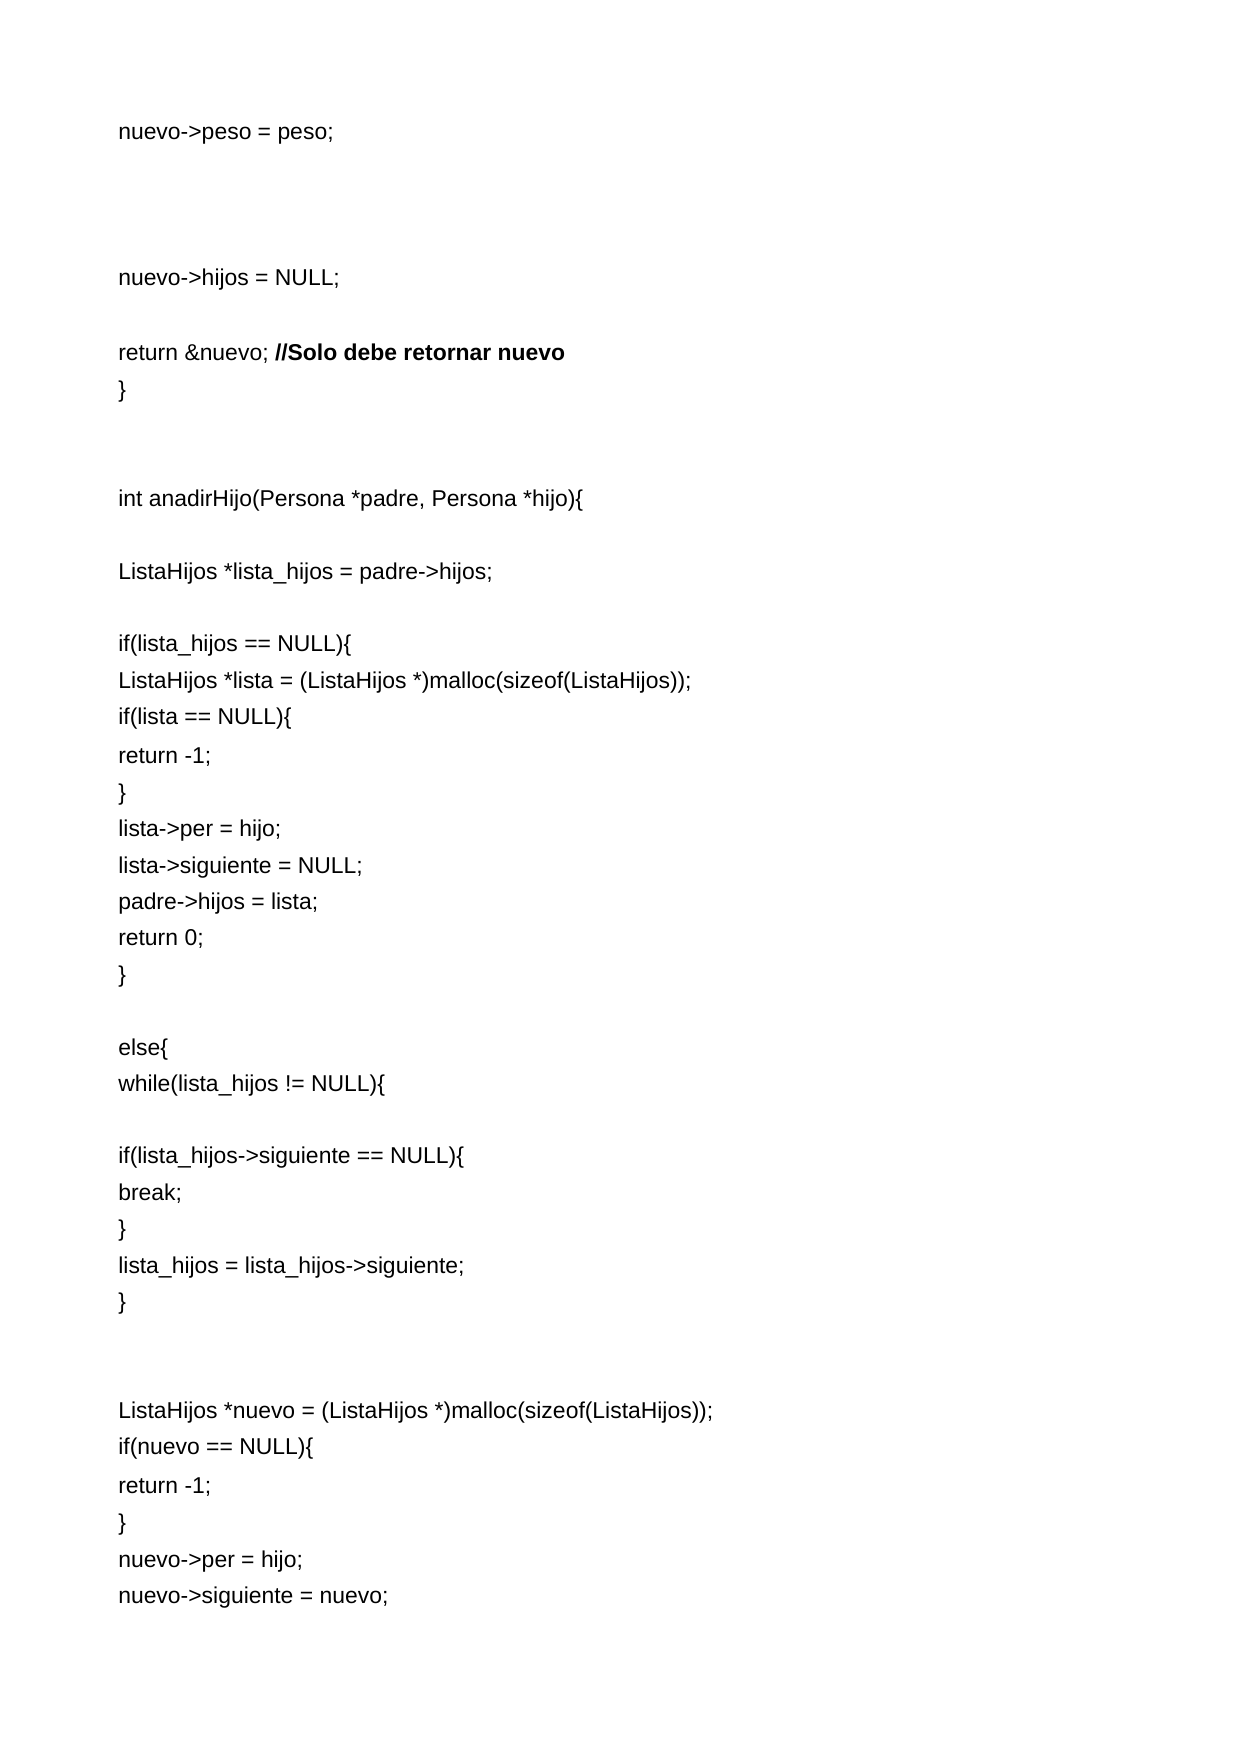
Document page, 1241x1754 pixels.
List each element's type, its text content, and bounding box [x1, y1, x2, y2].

text nuevo->peso = peso; nuevo->hijos = NULL; return &nuevo; //Solo debe retornar nuevo } int anadirHijo(Persona *padre, Persona *hijo){ ListaHijos *lista_hijos = padre->hijos; if(lista_hijos == NULL){ ListaHijos *lista = (ListaHijos *)malloc(sizeof(ListaHijos)); if(lista == NULL){ return -1; } lista->per = hijo; lista->siguiente = NULL; padre->hijos = lista; return 0; } else{ while(lista_hijos != NULL){ if(lista_hijos->siguiente == NULL){ break; } lista_hijos = lista_hijos->siguiente; } ListaHijos *nuevo = (ListaHijos *)malloc(sizeof(ListaHijos)); if(nuevo == NULL){ return -1; } nuevo->per = hijo; nuevo->siguiente = nuevo; [118, 118, 1122, 1608]
